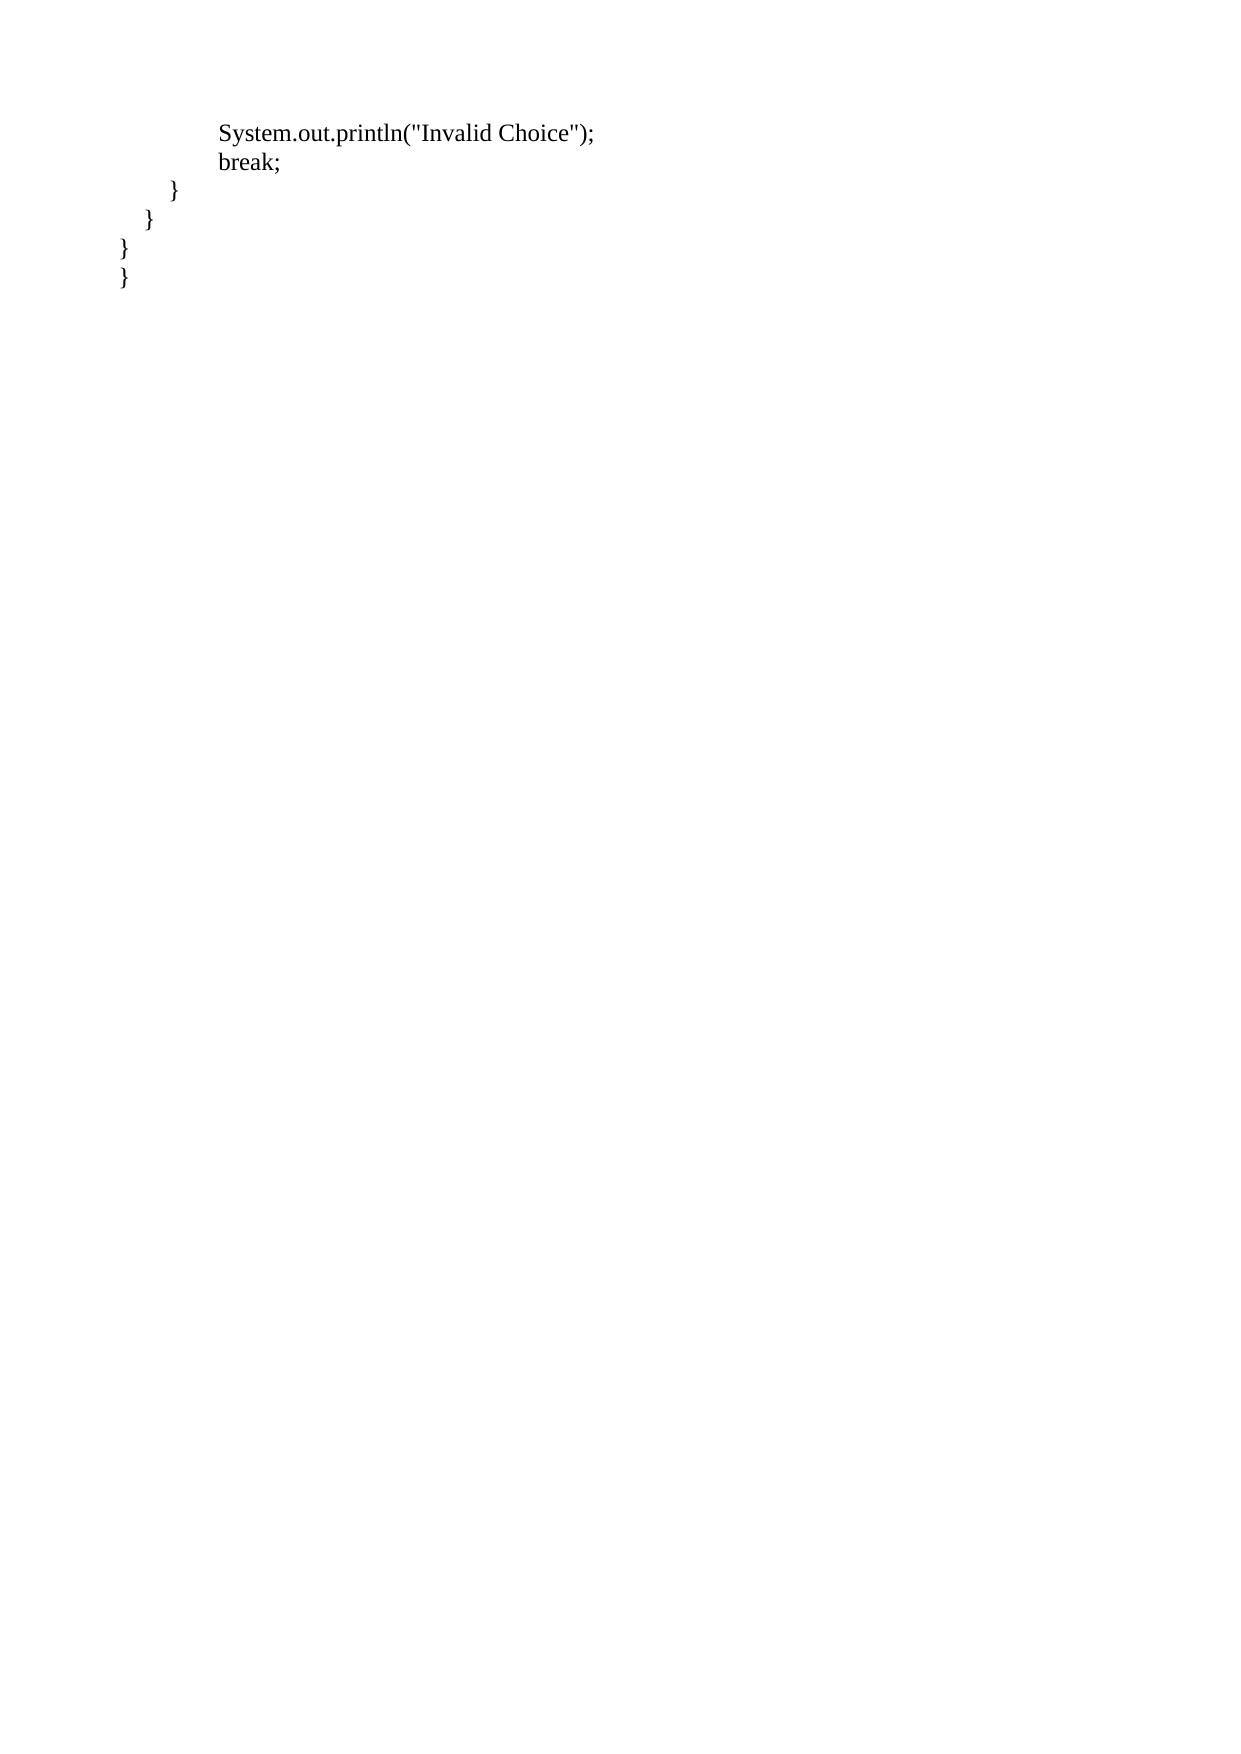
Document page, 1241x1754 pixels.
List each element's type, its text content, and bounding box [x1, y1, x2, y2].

text } [118, 233, 1122, 262]
text } [118, 204, 1122, 233]
text } [118, 262, 1122, 291]
text break; [118, 147, 1122, 176]
text } [118, 176, 1122, 204]
text System.out.println("Invalid Choice"); [118, 118, 1122, 147]
